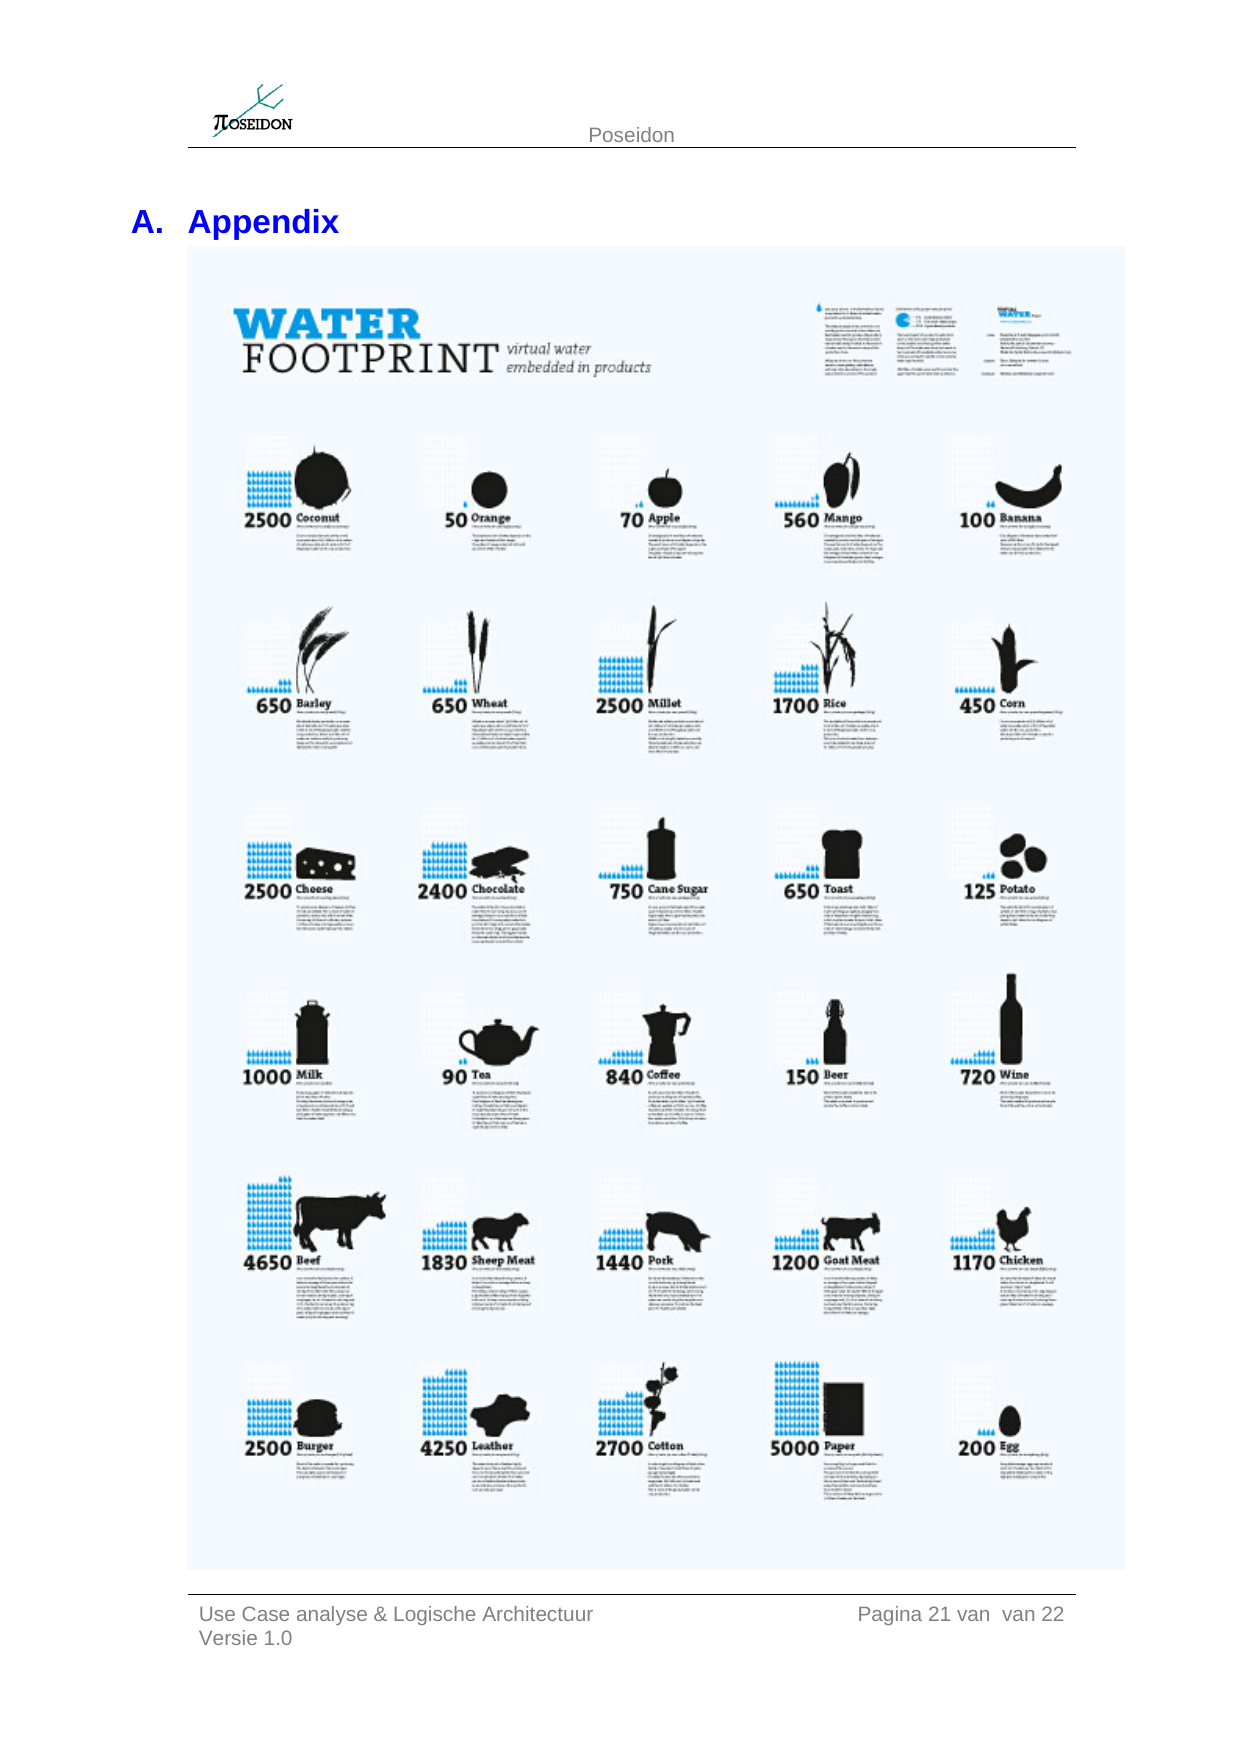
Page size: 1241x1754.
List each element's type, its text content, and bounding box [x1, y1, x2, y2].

picture [198, 75, 304, 147]
subtitle Appendix [131, 202, 1053, 240]
picture [187, 246, 1125, 1570]
